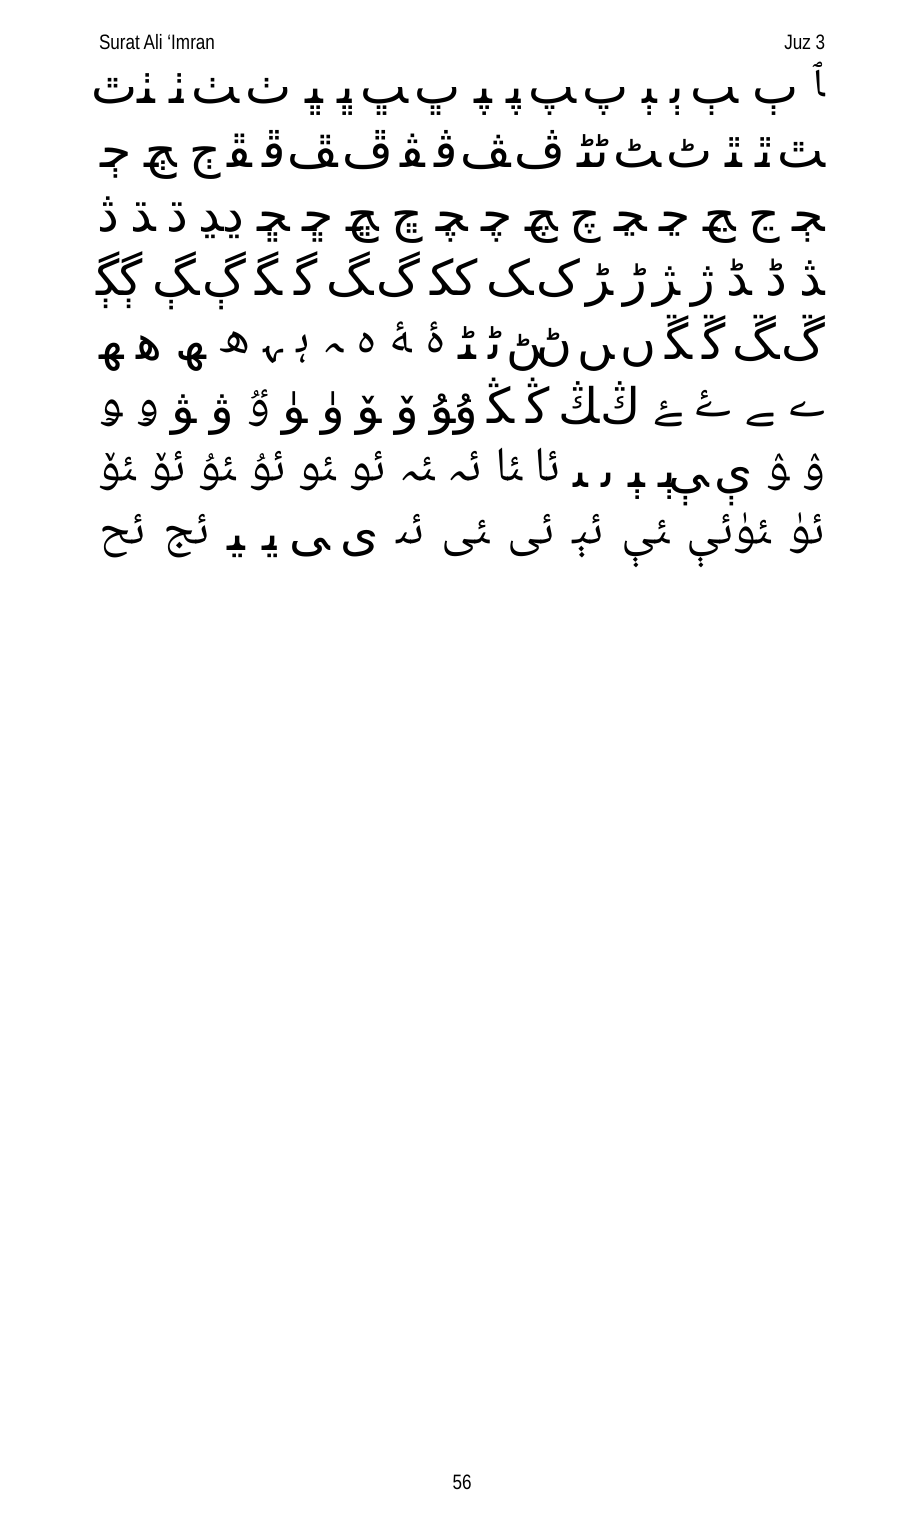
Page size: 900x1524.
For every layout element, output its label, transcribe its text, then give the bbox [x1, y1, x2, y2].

text ﭑ ﭒ ﭓ ﭔ ﭕ ﭖ ﭗ ﭘ ﭙ ﭚ ﭛ ﭜ ﭝ ﭞ ﭟ ﭠ ﭡﭢ ﭣ ﭤ ﭥ ﭦ ﭧ ﭨﭩ ﭪ ﭫ ﭬ ﭭ ﭮ ﭯ ﭰ ﭱ ﭲ ﭳ ﭴ ﭵ ﭶ ﭷ ﭸ ﭹ ﭺ ﭻ ﭼ ﭽ ﭾ ﭿ ﮀ ﮁ ﮂﮃ ﮄ ﮅ ﮆ ﮇ ﮈ ﮉ ﮊ ﮋ ﮌ ﮍ ﮎ ﮏ ﮐﮑ ﮒ ﮓ ﮔ ﮕ ﮖ ﮗ ﮘﮙ ﮚ ﮛ ﮜ ﮝ ﮞ ﮟ ﮠﮡ ﮢ ﮣ ﮤ ﮥ ﮦ ﮧ ﮨ ﮩ ﮪ ﮫ ﮬ ﮭ ﮮ ﮯ ﮰ ﮱ ﯓ ﯔ ﯕ ﯖ ﯗﯘ ﯙ ﯚ ﯛ ﯜ ﯝ ﯞ ﯟ ﯠ ﯡ ﯢ ﯣ ﯤ ﯥﯦ ﯧ ﯨ ﯩ ﯪ ﯫ ﯬ ﯭ ﯮ ﯯ ﯰ ﯱ ﯲ ﯳ ﯴ ﯵﯶ ﯷ ﯸ ﯹ ﯺ ﯻ ﯼ ﯽ ﯾ ﯿ ﰀ ﰁ [99, 60, 825, 571]
